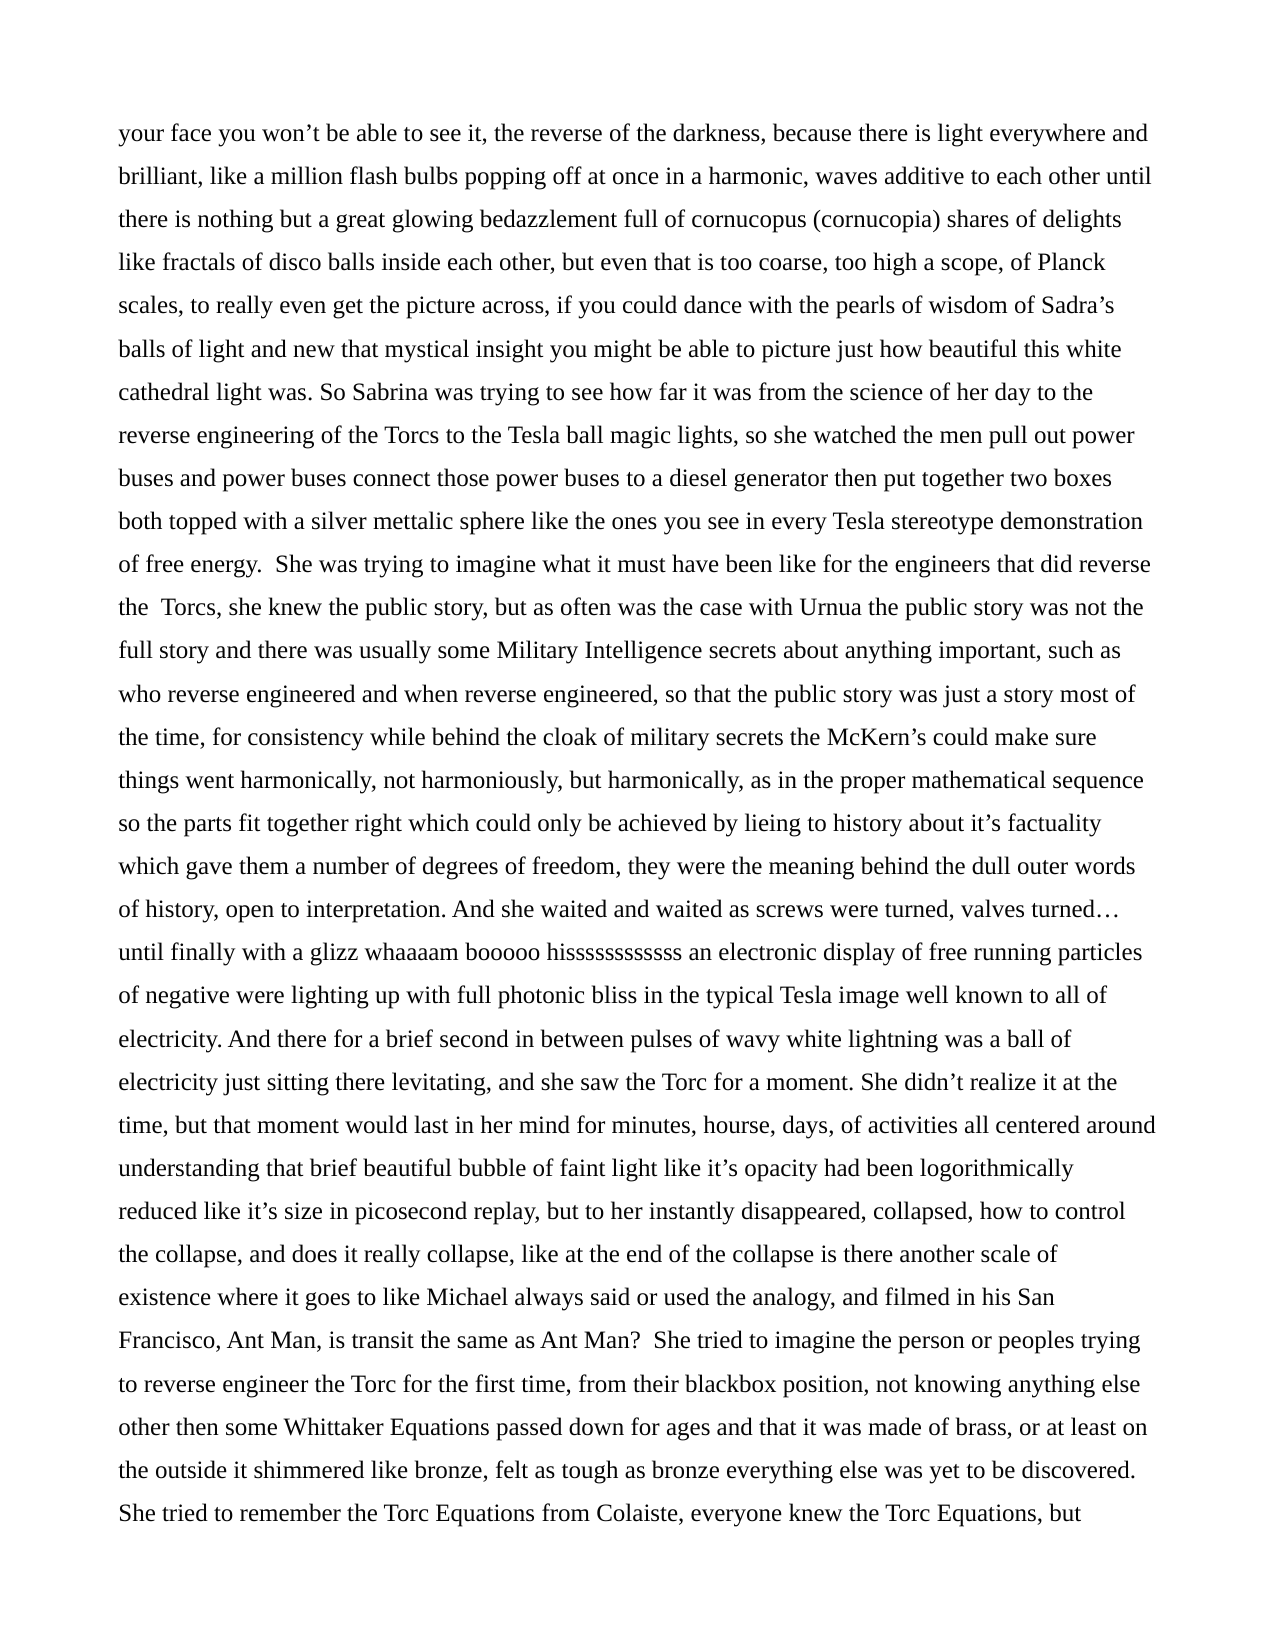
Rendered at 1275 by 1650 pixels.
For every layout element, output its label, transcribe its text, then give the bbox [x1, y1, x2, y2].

text your face you won’t be able to see it, the reverse of the darkness, because there is light everywhere and brilliant, like a million flash bulbs popping off at once in a harmonic, waves additive to each other until there is nothing but a great glowing bedazzlement full of cornucopus (cornucopia) shares of delights like fractals of disco balls inside each other, but even that is too coarse, too high a scope, of Planck scales, to really even get the picture across, if you could dance with the pearls of wisdom of Sadra’s balls of light and new that mystical insight you might be able to picture just how beautiful this white cathedral light was. So Sabrina was trying to see how far it was from the science of her day to the reverse engineering of the Torcs to the Tesla ball magic lights, so she watched the men pull out power buses and power buses connect those power buses to a diesel generator then put together two boxes both topped with a silver mettalic sphere like the ones you see in every Tesla stereotype demonstration of free energy. She was trying to imagine what it must have been like for the engineers that did reverse the Torcs, she knew the public story, but as often was the case with Urnua the public story was not the full story and there was usually some Military Intelligence secrets about anything important, such as who reverse engineered and when reverse engineered, so that the public story was just a story most of the time, for consistency while behind the cloak of military secrets the McKern’s could make sure things went harmonically, not harmoniously, but harmonically, as in the proper mathematical sequence so the parts fit together right which could only be achieved by lieing to history about it’s factuality which gave them a number of degrees of freedom, they were the meaning behind the dull outer words of history, open to interpretation. And she waited and waited as screws were turned, valves turned… until finally with a glizz whaaaam booooo hissssssssssss an electronic display of free running particles of negative were lighting up with full photonic bliss in the typical Tesla image well known to all of electricity. And there for a brief second in between pulses of wavy white lightning was a ball of electricity just sitting there levitating, and she saw the Torc for a moment. She didn’t realize it at the time, but that moment would last in her mind for minutes, hourse, days, of activities all centered around understanding that brief beautiful bubble of faint light like it’s opacity had been logorithmically reduced like it’s size in picosecond replay, but to her instantly disappeared, collapsed, how to control the collapse, and does it really collapse, like at the end of the collapse is there another scale of existence where it goes to like Michael always said or used the analogy, and filmed in his San Francisco, Ant Man, is transit the same as Ant Man? She tried to imagine the person or peoples trying to reverse engineer the Torc for the first time, from their blackbox position, not knowing anything else other then some Whittaker Equations passed down for ages and that it was made of brass, or at least on the outside it shimmered like bronze, felt as tough as bronze everything else was yet to be discovered. She tried to remember the Torc Equations from Colaiste, everyone knew the Torc Equations, but [118, 118, 1157, 1527]
